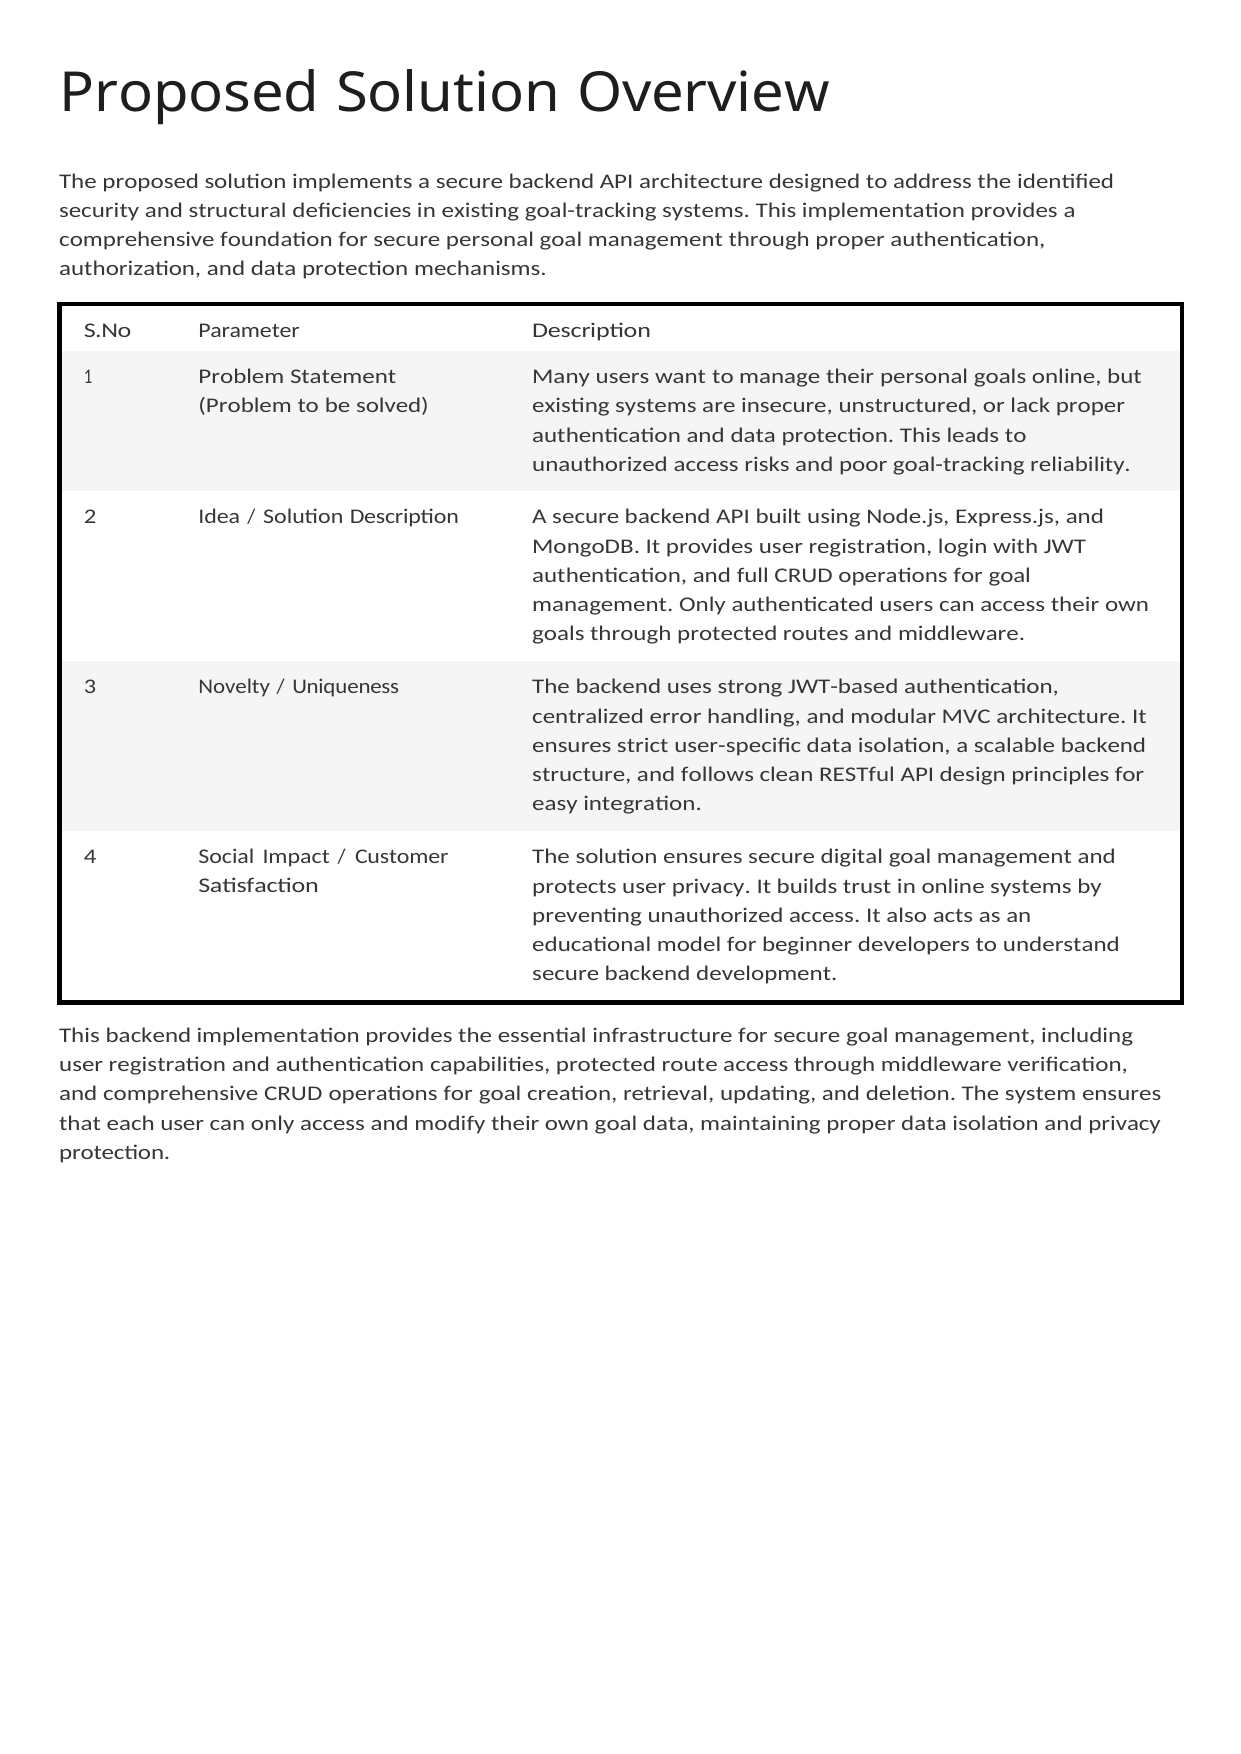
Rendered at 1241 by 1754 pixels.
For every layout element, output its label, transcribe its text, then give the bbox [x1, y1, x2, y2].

table_cell 3 [62, 661, 163, 831]
text The proposed solution implements a secure backend API architecture designed to address the identified security and structural deficiencies in existing goal-tracking systems. This implementation provides a comprehensive foundation for secure personal goal management through proper authentication, authorization, and data protection mechanisms. [59, 168, 1160, 281]
table_header Parameter [163, 306, 499, 351]
table_cell A secure backend API built using Node.js, Express.js, and MongoDB. It provides user registration, login with JWT authentication, and full CRUD operations for goal management. Only authenticated users can access their own goals through protected routes and middleware. [499, 491, 1180, 661]
text This backend implementation provides the essential infrastructure for secure goal management, including user registration and authentication capabilities, protected route access through middleware verification, and comprehensive CRUD operations for goal creation, retrieval, updating, and deletion. The system ensures that each user can only access and modify their own goal data, maintaining proper data isolation and privacy protection. [59, 1022, 1167, 1164]
table_cell Novelty / Uniqueness [163, 661, 499, 831]
table_header S.No [62, 306, 163, 351]
table_cell 4 [62, 831, 163, 1000]
table_cell Many users want to manage their personal goals online, but existing systems are insecure, unstructured, or lack proper authentication and data protection. This leads to unauthorized access risks and poor goal-tracking reliability. [499, 351, 1180, 491]
table_cell 1 [62, 351, 163, 491]
table_cell Idea / Solution Description [163, 491, 499, 661]
table_cell Problem Statement (Problem to be solved) [163, 351, 499, 491]
table_cell The solution ensures secure digital goal management and protects user privacy. It builds trust in online systems by preventing unauthorized access. It also acts as an educational model for beginner developers to understand secure backend development. [499, 831, 1180, 1000]
table_cell The backend uses strong JWT-based authentication, centralized error handling, and modular MVC architecture. It ensures strict user-specific data isolation, a scalable backend structure, and follows clean RESTful API design principles for easy integration. [499, 661, 1180, 831]
text Proposed Solution Overview [59, 52, 1194, 128]
table_header Description [499, 306, 1180, 351]
table_cell 2 [62, 491, 163, 661]
table_cell Social Impact / Customer Satisfaction [163, 831, 499, 1000]
